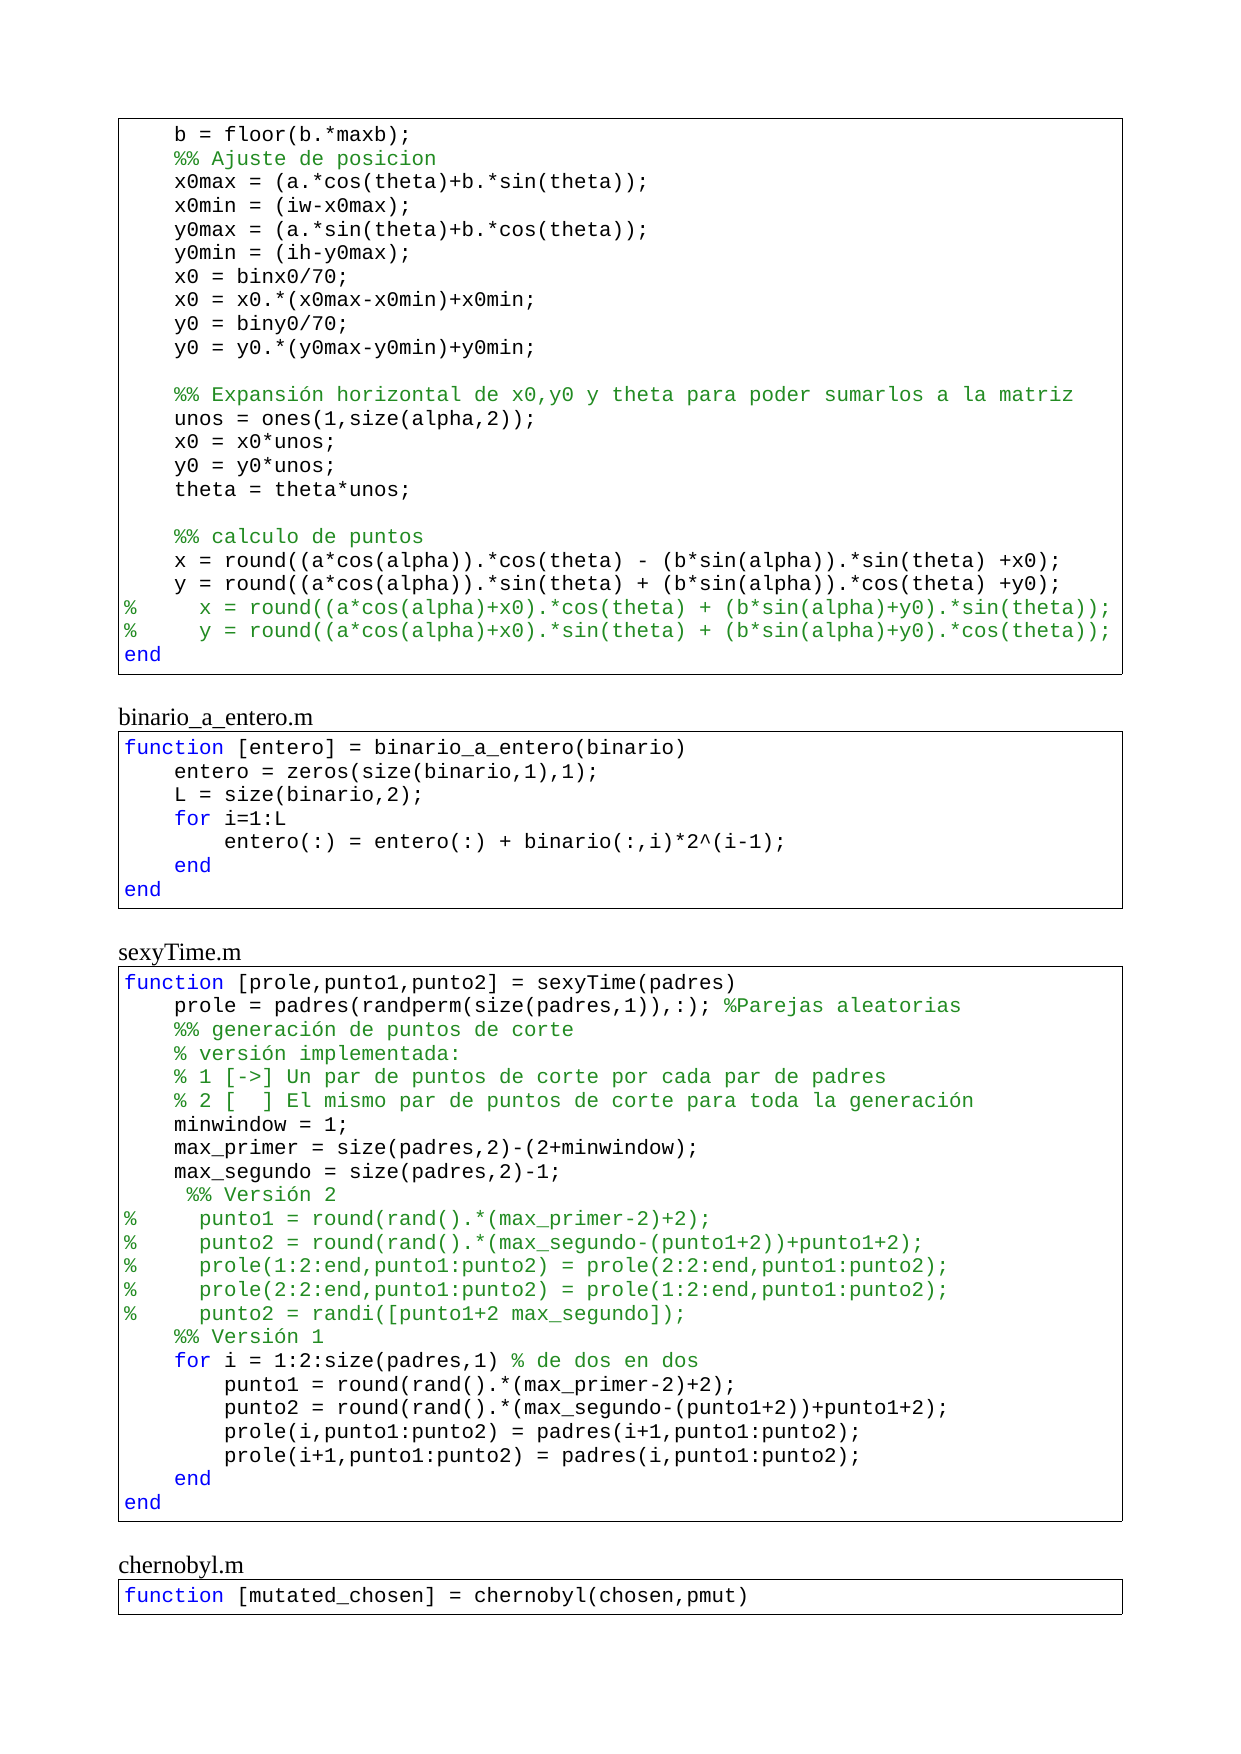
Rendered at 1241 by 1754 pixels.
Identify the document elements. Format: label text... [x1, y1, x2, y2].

text sexyTime.m [118, 937, 1122, 966]
table_header b = floor(b.*maxb); %% Ajuste de posicion x0max = (a.*cos(theta)+b.*sin(theta)); x0min = (iw-x0max); y0max = (a.*sin(theta)+b.*cos(theta)); y0min = (ih-y0max); x0 = binx0/70; x0 = x0.*(x0max-x0min)+x0min; y0 = biny0/70; y0 = y0.*(y0max-y0min)+y0min; %% Expansión horizontal de x0,y0 y theta para poder sumarlos a la matriz unos = ones(1,size(alpha,2)); x0 = x0*unos; y0 = y0*unos; theta = theta*unos; %% calculo de puntos x = round((a*cos(alpha)).*cos(theta) - (b*sin(alpha)).*sin(theta) +x0); y = round((a*cos(alpha)).*sin(theta) + (b*sin(alpha)).*cos(theta) +y0); % x = round((a*cos(alpha)+x0).*cos(theta) + (b*sin(alpha)+y0).*sin(theta)); % y = round((a*cos(alpha)+x0).*sin(theta) + (b*sin(alpha)+y0).*cos(theta)); end [119, 119, 1122, 673]
text chernobyl.m [118, 1550, 1122, 1579]
table_header function [entero] = binario_a_entero(binario) entero = zeros(size(binario,1),1); L = size(binario,2); for i=1:L entero(:) = entero(:) + binario(:,i)*2^(i-1); end end [119, 732, 1122, 908]
text binario_a_entero.m [118, 702, 1122, 731]
table_header function [prole,punto1,punto2] = sexyTime(padres) prole = padres(randperm(size(padres,1)),:); %Parejas aleatorias %% generación de puntos de corte % versión implementada: % 1 [->] Un par de puntos de corte por cada par de padres % 2 [ ] El mismo par de puntos de corte para toda la generación minwindow = 1; max_primer = size(padres,2)-(2+minwindow); max_segundo = size(padres,2)-1; %% Versión 2 % punto1 = round(rand().*(max_primer-2)+2); % punto2 = round(rand().*(max_segundo-(punto1+2))+punto1+2); % prole(1:2:end,punto1:punto2) = prole(2:2:end,punto1:punto2); % prole(2:2:end,punto1:punto2) = prole(1:2:end,punto1:punto2); % punto2 = randi([punto1+2 max_segundo]); %% Versión 1 for i = 1:2:size(padres,1) % de dos en dos punto1 = round(rand().*(max_primer-2)+2); punto2 = round(rand().*(max_segundo-(punto1+2))+punto1+2); prole(i,punto1:punto2) = padres(i+1,punto1:punto2); prole(i+1,punto1:punto2) = padres(i,punto1:punto2); end end [119, 967, 1122, 1521]
table_header function [mutated_chosen] = chernobyl(chosen,pmut) [119, 1580, 1122, 1614]
